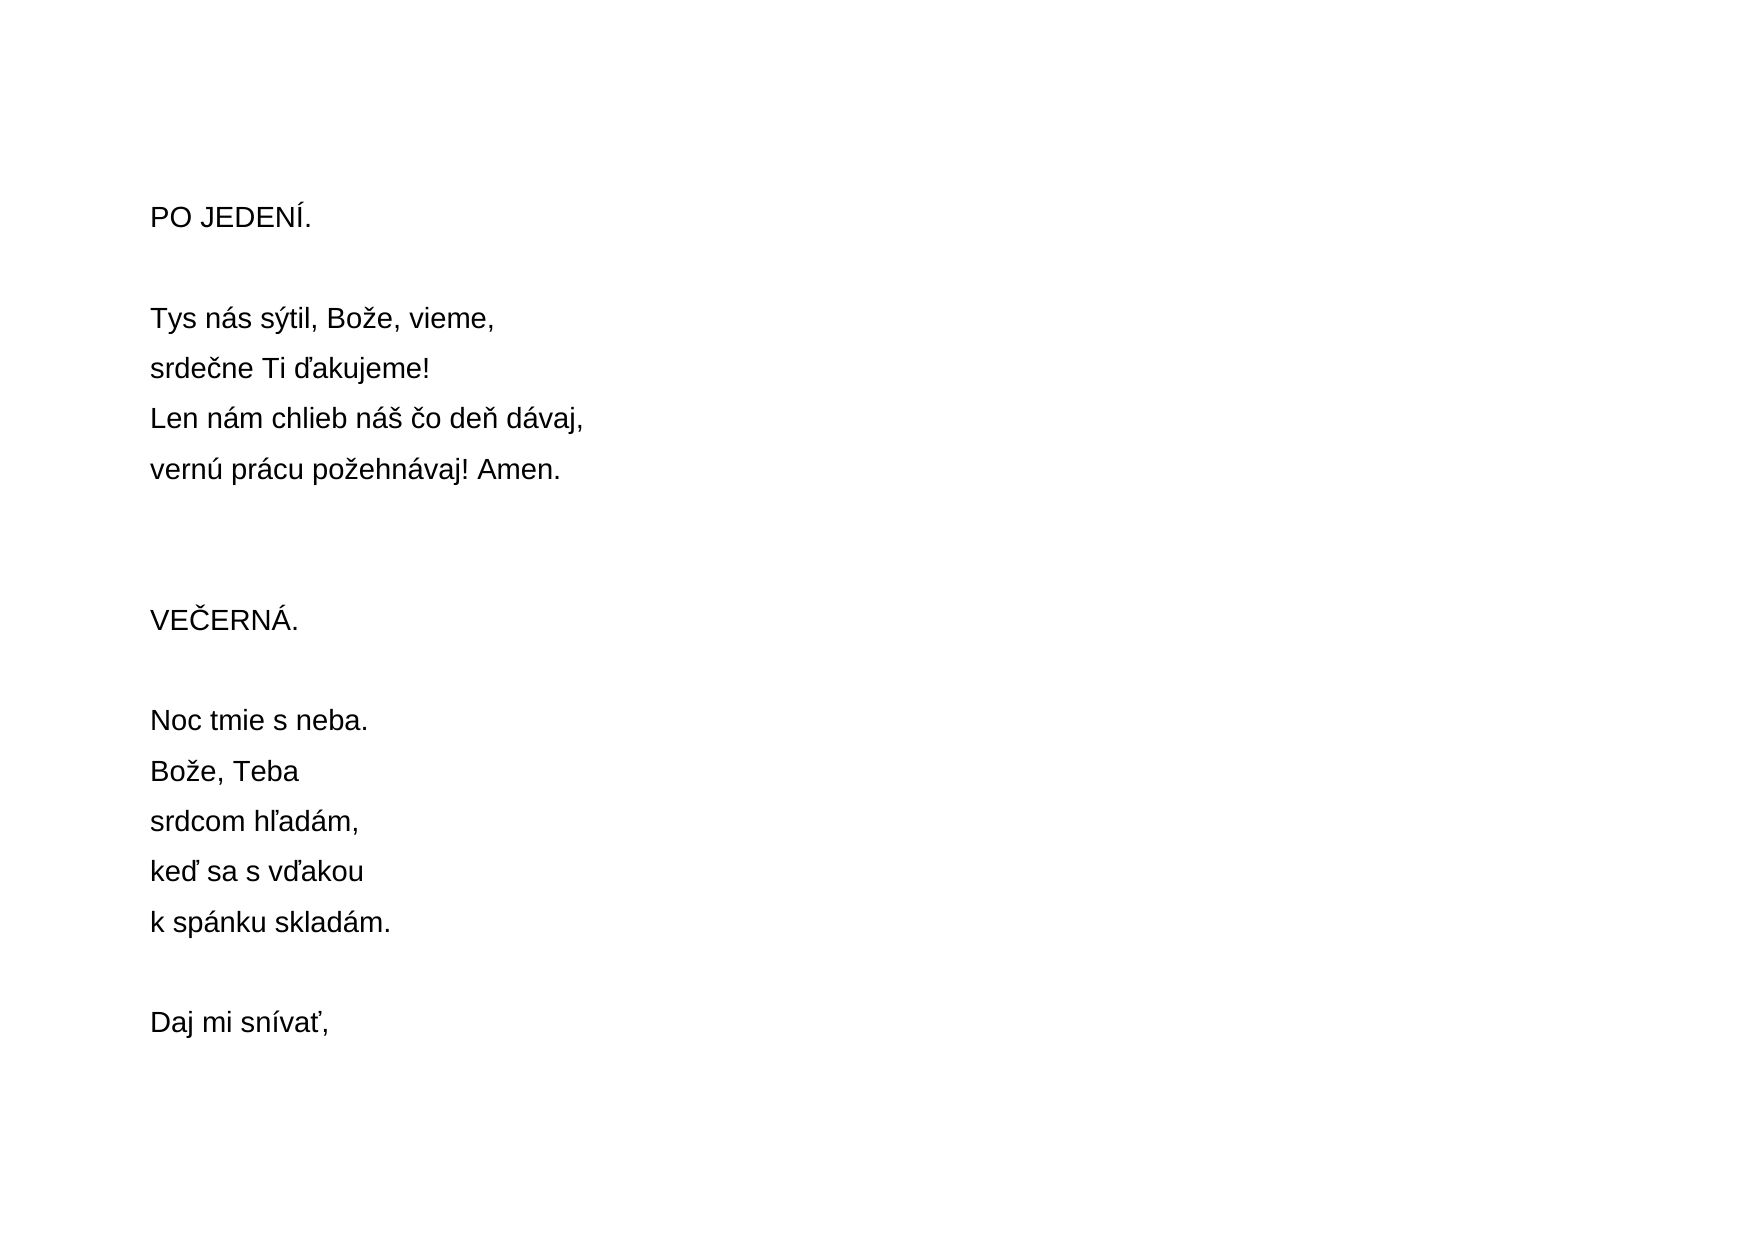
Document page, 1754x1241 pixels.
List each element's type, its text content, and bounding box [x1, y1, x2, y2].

text Bože, Teba [150, 754, 1243, 787]
text vernú prácu požehnávaj! Amen. [150, 452, 1243, 485]
text Tys nás sýtil, Bože, vieme, [150, 301, 1243, 334]
text srdečne Ti ďakujeme! [150, 351, 1243, 385]
text keď sa s vďakou [150, 854, 1243, 888]
subtitle VEČERNÁ. [150, 603, 1243, 636]
text k spánku skladám. [150, 905, 1243, 938]
subtitle PO JEDENÍ. [150, 200, 1243, 234]
text srdcom hľadám, [150, 804, 1243, 838]
text Len nám chlieb náš čo deň dávaj, [150, 402, 1243, 435]
text Noc tmie s neba. [150, 703, 1243, 737]
text Daj mi snívať, [150, 1005, 1243, 1039]
